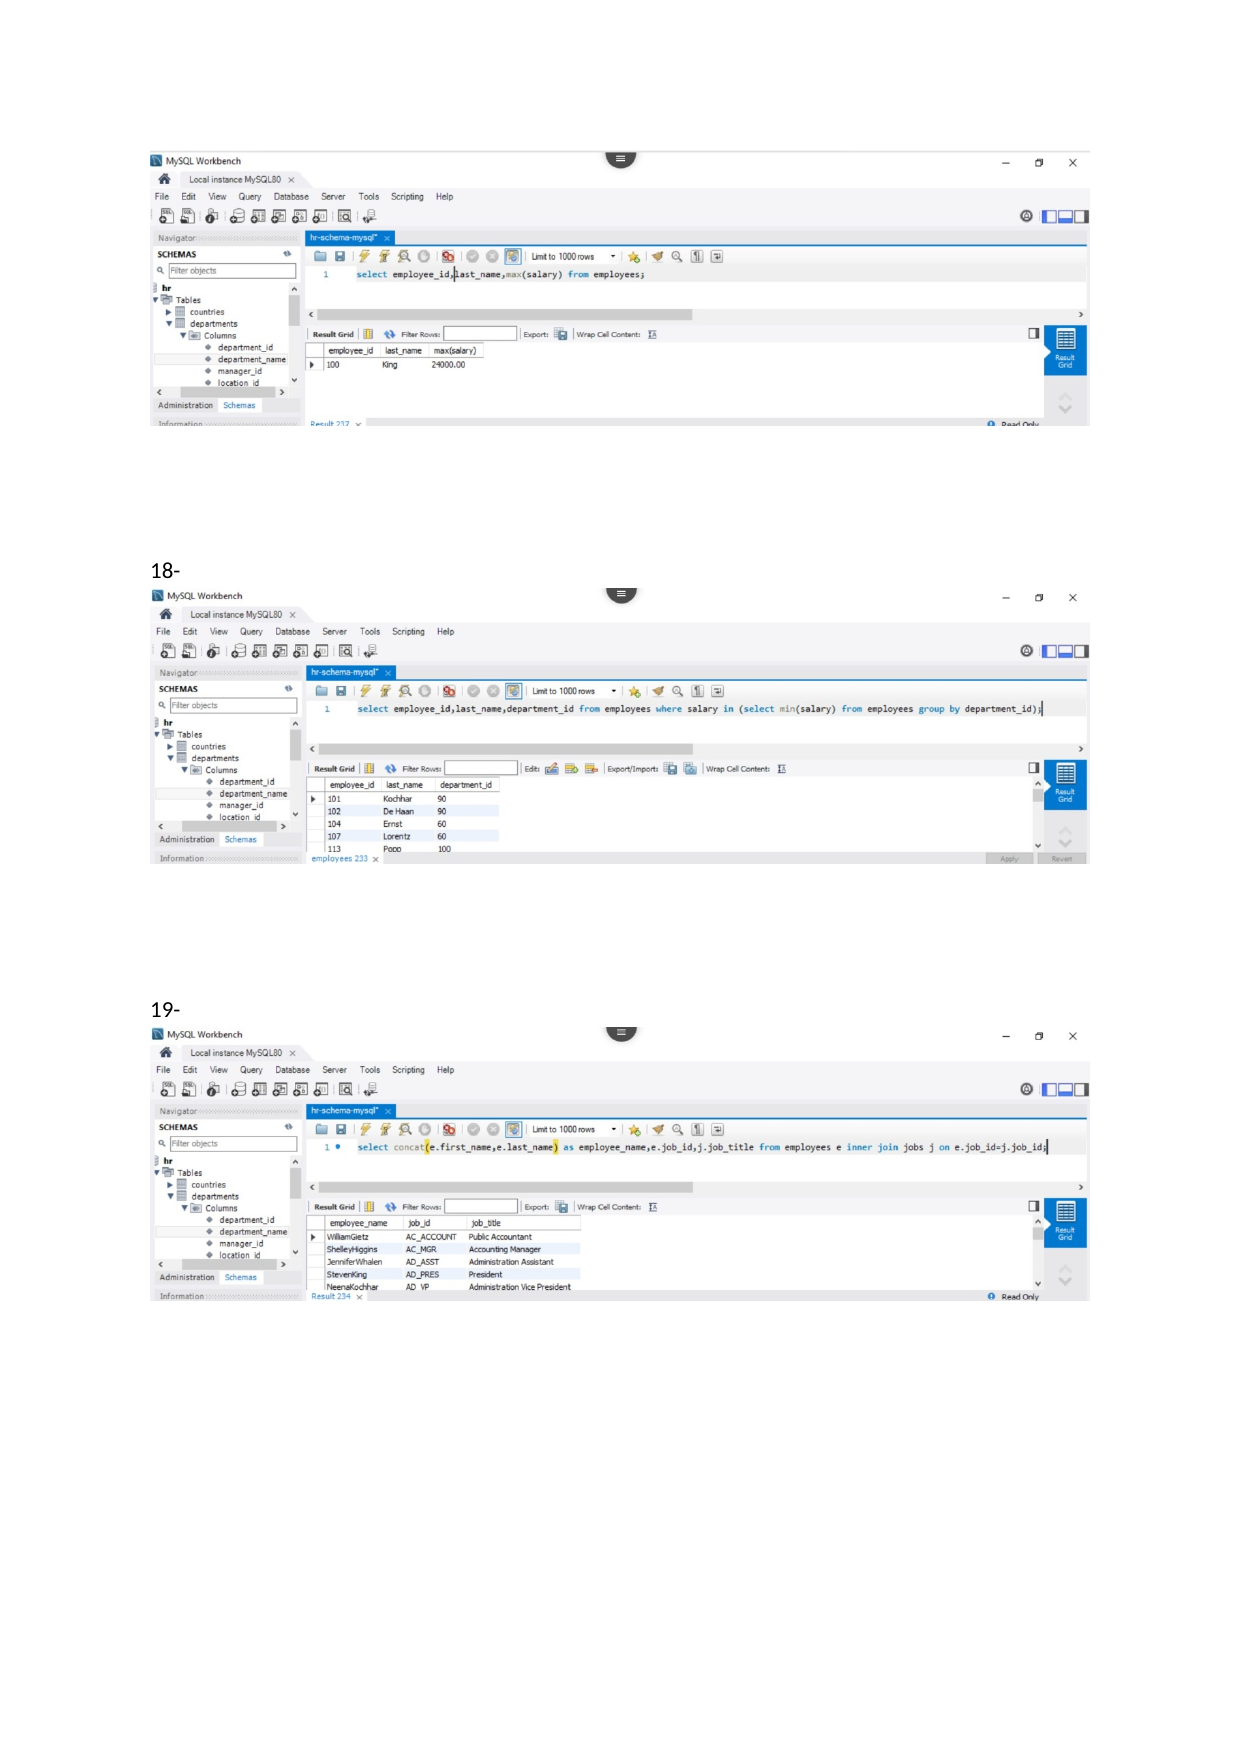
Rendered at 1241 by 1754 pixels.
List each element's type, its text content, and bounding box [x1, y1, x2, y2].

text 18- [150, 557, 1090, 588]
picture [150, 1027, 1091, 1301]
picture [150, 588, 1091, 864]
text 19- [150, 995, 1090, 1027]
picture [150, 150, 1091, 426]
